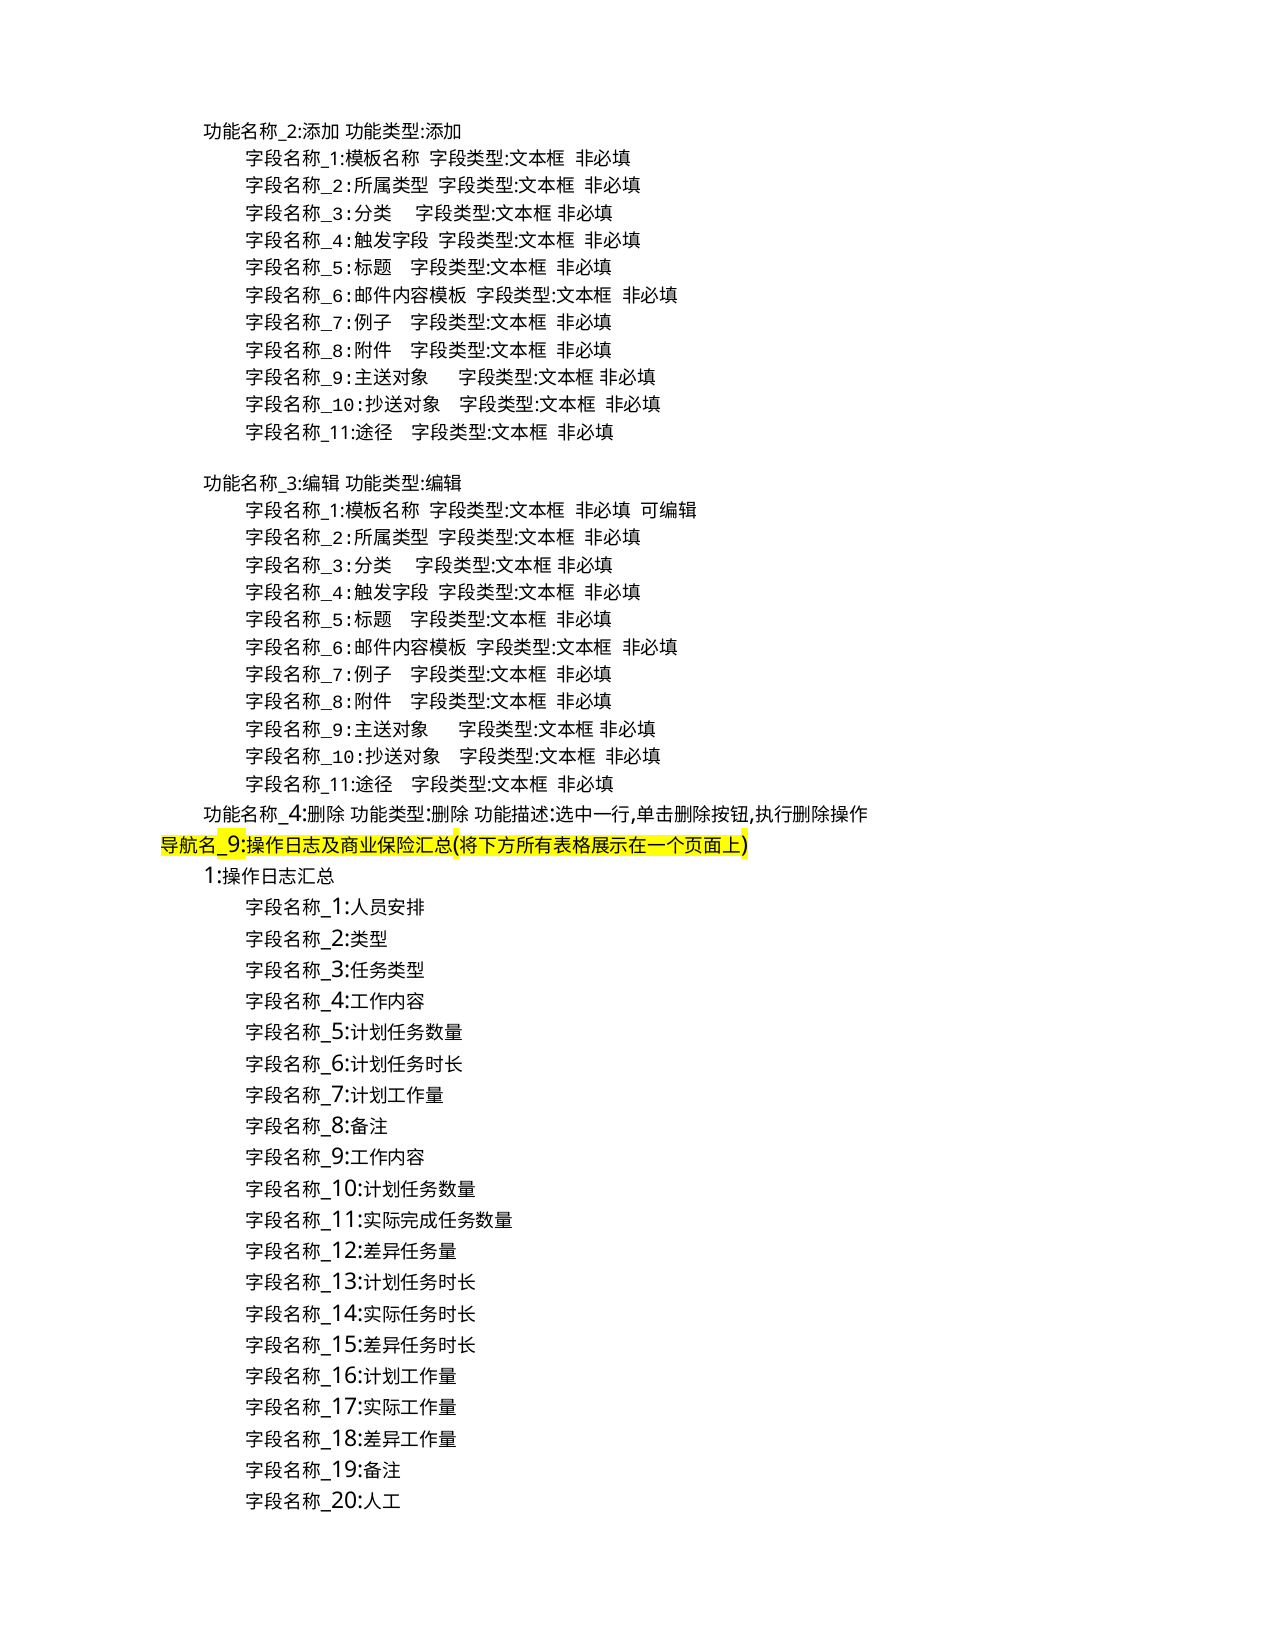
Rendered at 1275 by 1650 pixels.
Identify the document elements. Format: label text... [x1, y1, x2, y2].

text 字段名称_8:附件 字段类型:文本框 非必填 [118, 687, 1157, 714]
text 1:操作日志汇总 [118, 859, 1157, 890]
text 字段名称_5:计划任务数量 [118, 1015, 1157, 1047]
text 字段名称_3:任务类型 [118, 953, 1157, 984]
text 字段名称_19:备注 [118, 1453, 1157, 1484]
text 字段名称_1:人员安排 [118, 890, 1157, 922]
text 字段名称_2:所属类型 字段类型:文本框 非必填 [118, 171, 1157, 198]
text 字段名称_1:模板名称 字段类型:文本框 非必填 [118, 144, 1157, 171]
text 字段名称_9:主送对象 字段类型:文本框 非必填 [118, 714, 1157, 742]
text 字段名称_17:实际工作量 [118, 1390, 1157, 1422]
text 字段名称_16:计划工作量 [118, 1359, 1157, 1390]
text 字段名称_15:差异任务时长 [118, 1328, 1157, 1359]
text 字段名称_12:差异任务量 [118, 1234, 1157, 1265]
text 字段名称_6:邮件内容模板 字段类型:文本框 非必填 [118, 280, 1157, 308]
text 字段名称_8:备注 [118, 1109, 1157, 1140]
text 字段名称_5:标题 字段类型:文本框 非必填 [118, 605, 1157, 632]
text 字段名称_20:人工 [118, 1484, 1157, 1515]
text 字段名称_18:差异工作量 [118, 1422, 1157, 1453]
text 功能名称_2:添加 功能类型:添加 [118, 118, 1157, 144]
text 导航名_9:操作日志及商业保险汇总(将下方所有表格展示在一个页面上) [118, 828, 1157, 859]
text 字段名称_10:抄送对象 字段类型:文本框 非必填 [118, 742, 1157, 769]
text 字段名称_10:计划任务数量 [118, 1172, 1157, 1203]
text 字段名称_8:附件 字段类型:文本框 非必填 [118, 335, 1157, 363]
text 字段名称_9:工作内容 [118, 1140, 1157, 1172]
text 字段名称_6:邮件内容模板 字段类型:文本框 非必填 [118, 632, 1157, 660]
text 功能名称_4:删除 功能类型:删除 功能描述:选中一行,单击删除按钮,执行删除操作 [118, 797, 1157, 828]
text 字段名称_3:分类 字段类型:文本框 非必填 [118, 198, 1157, 226]
text 字段名称_7:计划工作量 [118, 1078, 1157, 1109]
text 字段名称_11:实际完成任务数量 [118, 1203, 1157, 1234]
text 字段名称_9:主送对象 字段类型:文本框 非必填 [118, 363, 1157, 390]
text 功能名称_3:编辑 功能类型:编辑 [118, 470, 1157, 496]
text 字段名称_2:所属类型 字段类型:文本框 非必填 [118, 523, 1157, 550]
text 字段名称_7:例子 字段类型:文本框 非必填 [118, 308, 1157, 335]
text 字段名称_1:模板名称 字段类型:文本框 非必填 可编辑 [118, 496, 1157, 523]
text 字段名称_3:分类 字段类型:文本框 非必填 [118, 550, 1157, 578]
text 字段名称_11:途径 字段类型:文本框 非必填 [118, 417, 1157, 444]
text 字段名称_5:标题 字段类型:文本框 非必填 [118, 253, 1157, 280]
text 字段名称_11:途径 字段类型:文本框 非必填 [118, 769, 1157, 797]
text 字段名称_14:实际任务时长 [118, 1297, 1157, 1328]
text 字段名称_6:计划任务时长 [118, 1047, 1157, 1078]
text 字段名称_4:触发字段 字段类型:文本框 非必填 [118, 578, 1157, 605]
text 字段名称_7:例子 字段类型:文本框 非必填 [118, 660, 1157, 687]
text 字段名称_4:触发字段 字段类型:文本框 非必填 [118, 226, 1157, 253]
text 字段名称_2:类型 [118, 922, 1157, 953]
text 字段名称_13:计划任务时长 [118, 1265, 1157, 1297]
text 字段名称_4:工作内容 [118, 984, 1157, 1015]
text 字段名称_10:抄送对象 字段类型:文本框 非必填 [118, 390, 1157, 417]
